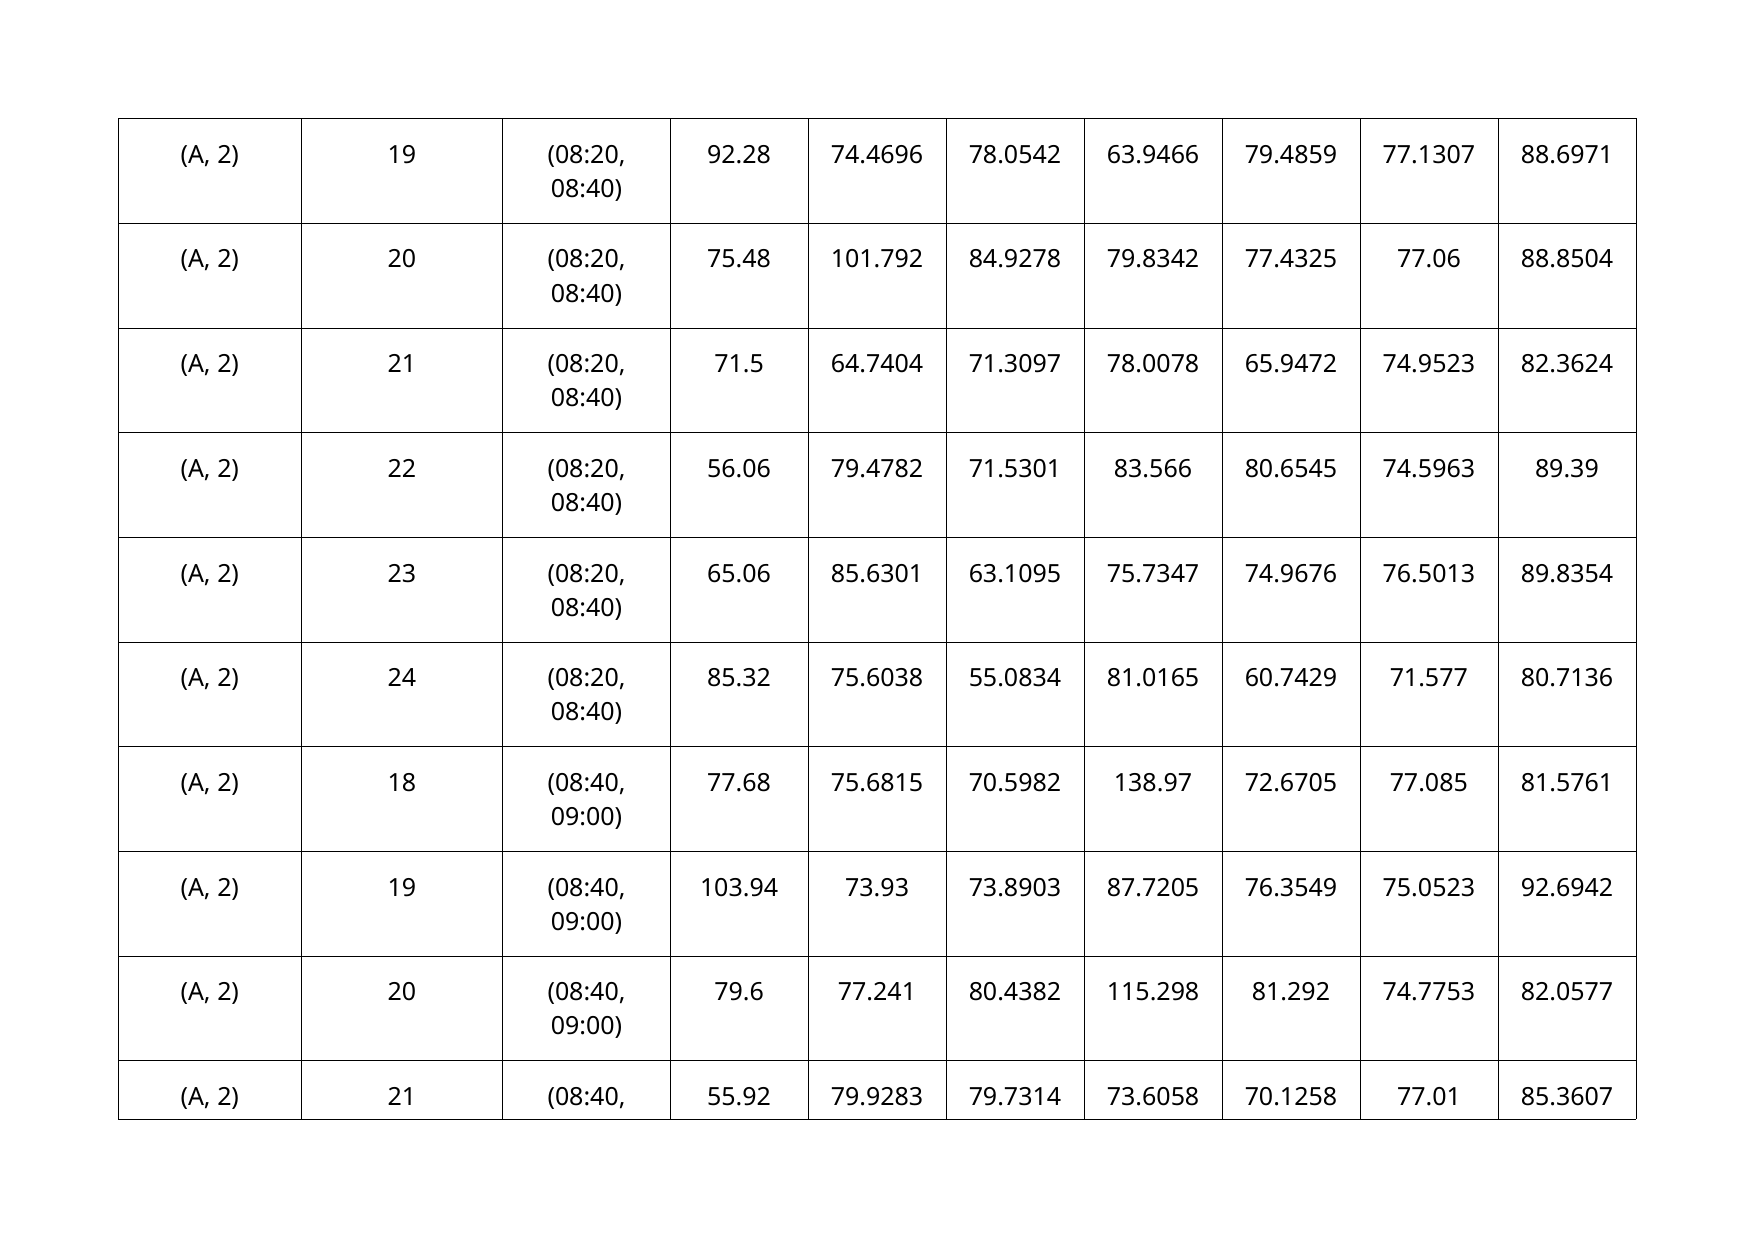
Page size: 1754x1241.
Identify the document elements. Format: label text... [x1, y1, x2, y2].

table_cell 75.6815 [809, 747, 946, 851]
table_cell (08:40, 09:00) [503, 957, 670, 1060]
table_cell 88.8504 [1499, 224, 1636, 327]
table_cell 75.7347 [1085, 538, 1222, 642]
table_cell 92.6942 [1499, 852, 1636, 956]
table_cell (08:40, [503, 1061, 670, 1118]
table_cell 75.0523 [1361, 852, 1498, 956]
table_cell 81.0165 [1085, 643, 1222, 746]
table_cell 22 [302, 433, 502, 537]
table_cell (A, 2) [119, 433, 301, 537]
table_cell 74.9523 [1361, 329, 1498, 432]
table_cell 71.5301 [947, 433, 1084, 537]
table_cell 63.9466 [1085, 119, 1222, 223]
table_cell 73.6058 [1085, 1061, 1222, 1118]
table_cell 138.97 [1085, 747, 1222, 851]
table_cell 20 [302, 957, 502, 1060]
table_cell 87.7205 [1085, 852, 1222, 956]
table_cell 80.6545 [1223, 433, 1360, 537]
table_cell 65.9472 [1223, 329, 1360, 432]
table_cell (08:20, 08:40) [503, 329, 670, 432]
table_cell 80.7136 [1499, 643, 1636, 746]
table_cell 77.1307 [1361, 119, 1498, 223]
table_cell 70.1258 [1223, 1061, 1360, 1118]
table_cell 76.5013 [1361, 538, 1498, 642]
table_cell 70.5982 [947, 747, 1084, 851]
table_cell 83.566 [1085, 433, 1222, 537]
table_cell 84.9278 [947, 224, 1084, 327]
table_cell (A, 2) [119, 224, 301, 327]
table_cell 82.0577 [1499, 957, 1636, 1060]
table_cell 71.577 [1361, 643, 1498, 746]
table_cell 80.4382 [947, 957, 1084, 1060]
table_cell 64.7404 [809, 329, 946, 432]
table_cell 60.7429 [1223, 643, 1360, 746]
table_cell 82.3624 [1499, 329, 1636, 432]
table_cell 81.5761 [1499, 747, 1636, 851]
table_cell 74.7753 [1361, 957, 1498, 1060]
table_cell 79.8342 [1085, 224, 1222, 327]
table_cell 78.0542 [947, 119, 1084, 223]
table_cell 74.5963 [1361, 433, 1498, 537]
table_cell (08:20, 08:40) [503, 224, 670, 327]
table_cell (A, 2) [119, 643, 301, 746]
table_cell 89.39 [1499, 433, 1636, 537]
table_cell 21 [302, 1061, 502, 1118]
table_cell 77.4325 [1223, 224, 1360, 327]
table_cell (08:40, 09:00) [503, 747, 670, 851]
table_cell 77.085 [1361, 747, 1498, 851]
table_cell 73.8903 [947, 852, 1084, 956]
table_cell 23 [302, 538, 502, 642]
table_cell (08:20, 08:40) [503, 433, 670, 537]
table_cell 24 [302, 643, 502, 746]
table_cell 81.292 [1223, 957, 1360, 1060]
table_cell (08:20, 08:40) [503, 538, 670, 642]
table_cell 55.92 [671, 1061, 808, 1118]
table_cell 77.06 [1361, 224, 1498, 327]
table_cell 19 [302, 852, 502, 956]
table_cell (08:20, 08:40) [503, 643, 670, 746]
table_cell (08:40, 09:00) [503, 852, 670, 956]
table_cell 78.0078 [1085, 329, 1222, 432]
table_cell (A, 2) [119, 329, 301, 432]
table_cell 63.1095 [947, 538, 1084, 642]
table_cell 20 [302, 224, 502, 327]
table_cell 88.6971 [1499, 119, 1636, 223]
table_cell 71.5 [671, 329, 808, 432]
table_cell 85.32 [671, 643, 808, 746]
table_cell 101.792 [809, 224, 946, 327]
table_cell 92.28 [671, 119, 808, 223]
table_cell 76.3549 [1223, 852, 1360, 956]
table_cell (A, 2) [119, 119, 301, 223]
table_cell 77.241 [809, 957, 946, 1060]
table_cell 75.48 [671, 224, 808, 327]
table_cell 103.94 [671, 852, 808, 956]
table_cell (A, 2) [119, 538, 301, 642]
table_cell (08:20, 08:40) [503, 119, 670, 223]
table_cell 74.4696 [809, 119, 946, 223]
table_cell 72.6705 [1223, 747, 1360, 851]
table_cell (A, 2) [119, 852, 301, 956]
table_cell 79.6 [671, 957, 808, 1060]
table_cell 75.6038 [809, 643, 946, 746]
table_cell 71.3097 [947, 329, 1084, 432]
table_cell 77.01 [1361, 1061, 1498, 1118]
table_cell 73.93 [809, 852, 946, 956]
table_cell 115.298 [1085, 957, 1222, 1060]
table_cell 79.4782 [809, 433, 946, 537]
table_cell (A, 2) [119, 957, 301, 1060]
table_cell 21 [302, 329, 502, 432]
table_cell 79.7314 [947, 1061, 1084, 1118]
table_cell 18 [302, 747, 502, 851]
table_cell 74.9676 [1223, 538, 1360, 642]
table_cell 79.4859 [1223, 119, 1360, 223]
table_cell 85.6301 [809, 538, 946, 642]
table_cell (A, 2) [119, 1061, 301, 1118]
table_cell (A, 2) [119, 747, 301, 851]
table_cell 79.9283 [809, 1061, 946, 1118]
table_cell 19 [302, 119, 502, 223]
table_cell 65.06 [671, 538, 808, 642]
table_cell 85.3607 [1499, 1061, 1636, 1118]
table_cell 56.06 [671, 433, 808, 537]
table_cell 77.68 [671, 747, 808, 851]
table_cell 89.8354 [1499, 538, 1636, 642]
table_cell 55.0834 [947, 643, 1084, 746]
